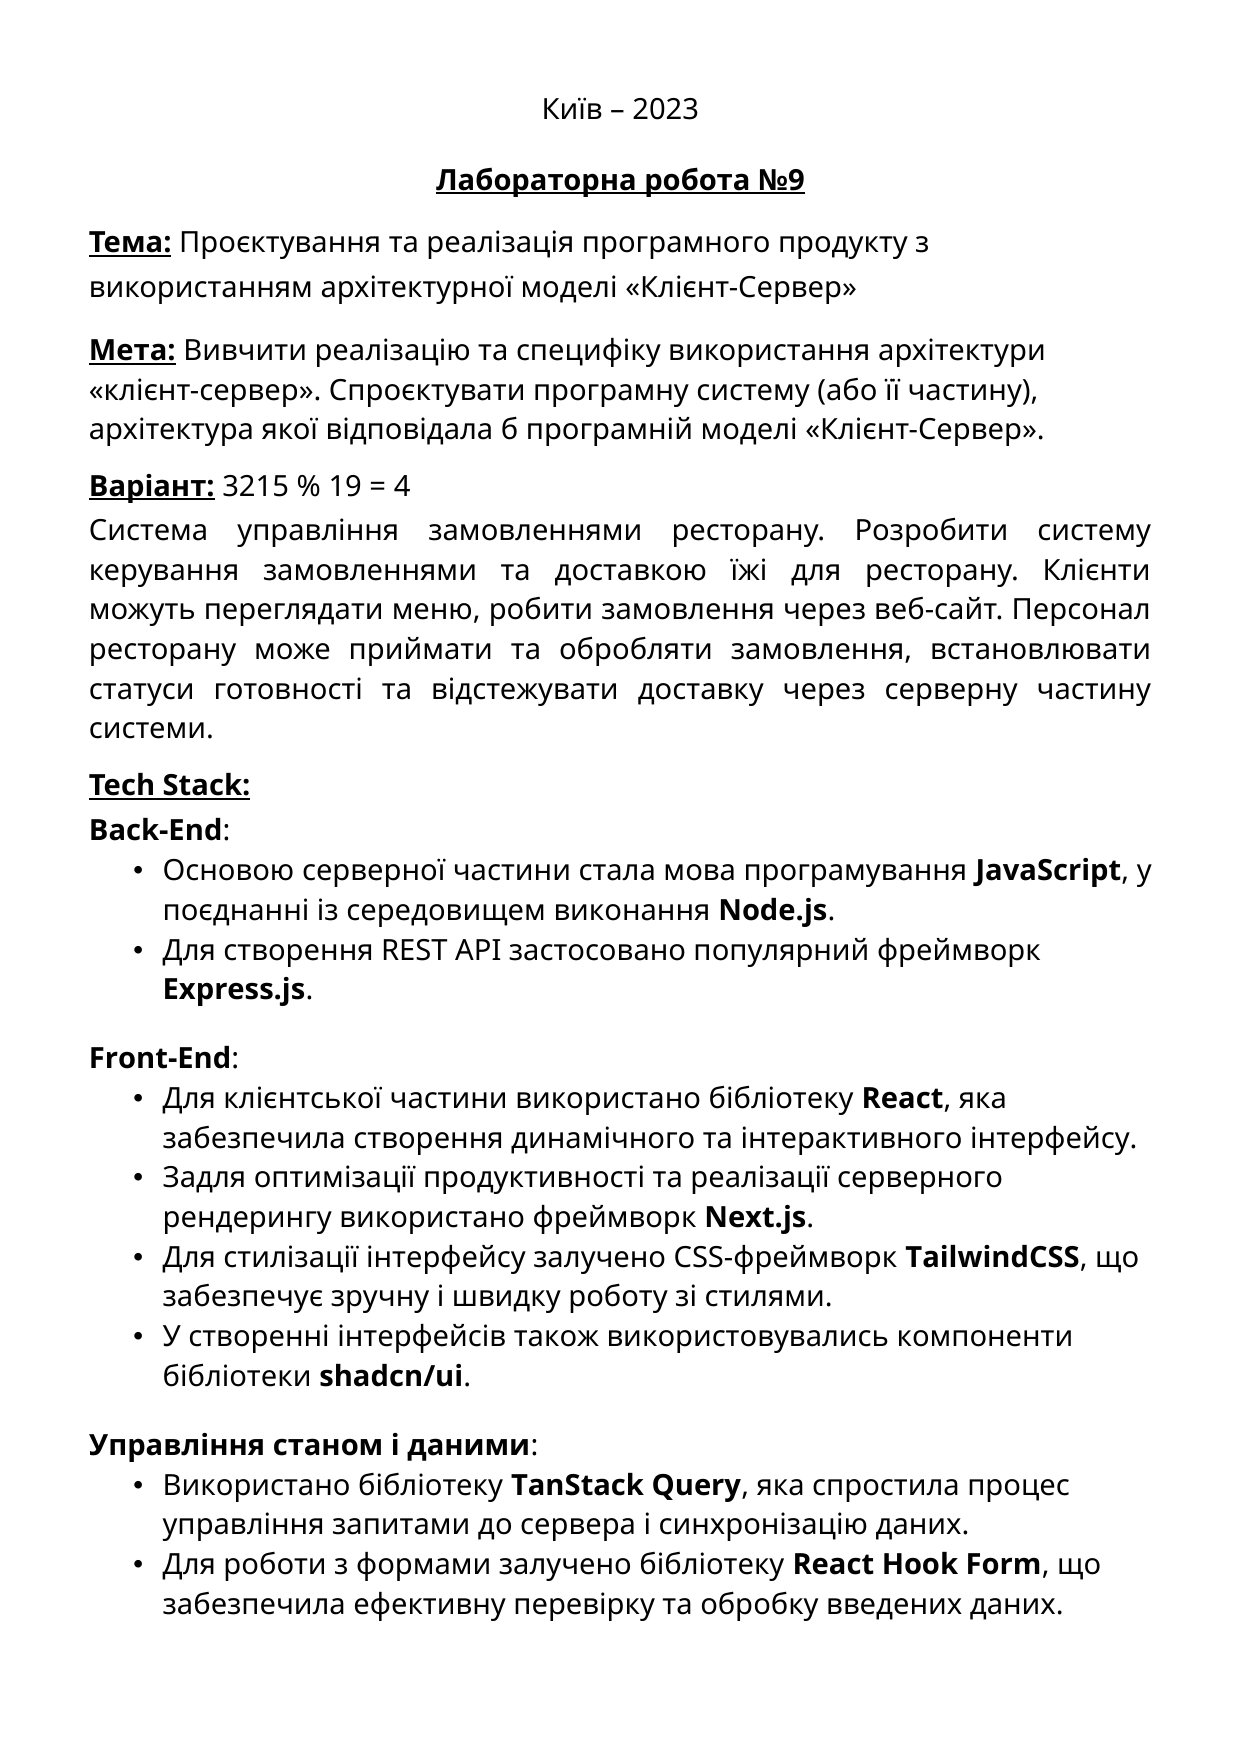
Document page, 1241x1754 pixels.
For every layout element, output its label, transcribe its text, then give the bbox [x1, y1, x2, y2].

list Використано бібліотеку TanStack Query, яка спростила процес управління запитами до сервера і синхронізацію даних. [133, 1464, 1152, 1543]
text Варіант: 3215 % 19 = 4 [89, 465, 1152, 504]
text Tech Stack: [89, 764, 1152, 804]
text Front-End: [89, 1038, 1152, 1077]
text Управління станом і даними: [89, 1424, 1152, 1464]
text Мета: Вивчити реалізацію та специфіку використання архітектури «клієнт-сервер». Спроєктувати програмну систему (або її частину), архітектура якої відповідала б програмній моделі «Клієнт-Сервер». [89, 329, 1152, 448]
list Основою серверної частини стала мова програмування JavaScript, у поєднанні із середовищем виконання Node.js. [133, 849, 1152, 929]
list Для роботи з формами залучено бібліотеку React Hook Form, що забезпечила ефективну перевірку та обробку введених даних. [133, 1543, 1152, 1623]
text Тема: Проєктування та реалізація програмного продукту з використанням архітектурної моделі «Клієнт-Сервер» [89, 221, 1152, 306]
list Для створення REST API застосовано популярний фреймворк Express.js. [133, 929, 1152, 1008]
list Для стилізації інтерфейсу залучено CSS-фреймворк TailwindCSS, що забезпечує зручну і швидку роботу зі стилями. [133, 1236, 1152, 1315]
list Для клієнтської частини використано бібліотеку React, яка забезпечила створення динамічного та інтерактивного інтерфейсу. [133, 1077, 1152, 1157]
text Back-End: [89, 810, 1152, 849]
text Система управління замовленнями ресторану. Розробити систему керування замовленнями та доставкою їжі для ресторану. Клієнти можуть переглядати меню, робити замовлення через веб-сайт. Персонал ресторану може приймати та обробляти замовлення, встановлювати статуси готовності та відстежувати доставку через серверну частину системи. [89, 509, 1152, 747]
list Задля оптимізації продуктивності та реалізації серверного рендерингу використано фреймворк Next.js. [133, 1157, 1152, 1236]
list У створенні інтерфейсів також використовувались компоненти бібліотеки shadcn/ui. [133, 1315, 1152, 1395]
text Лабораторна робота №9 [89, 159, 1152, 198]
text Київ – 2023 [89, 89, 1152, 128]
